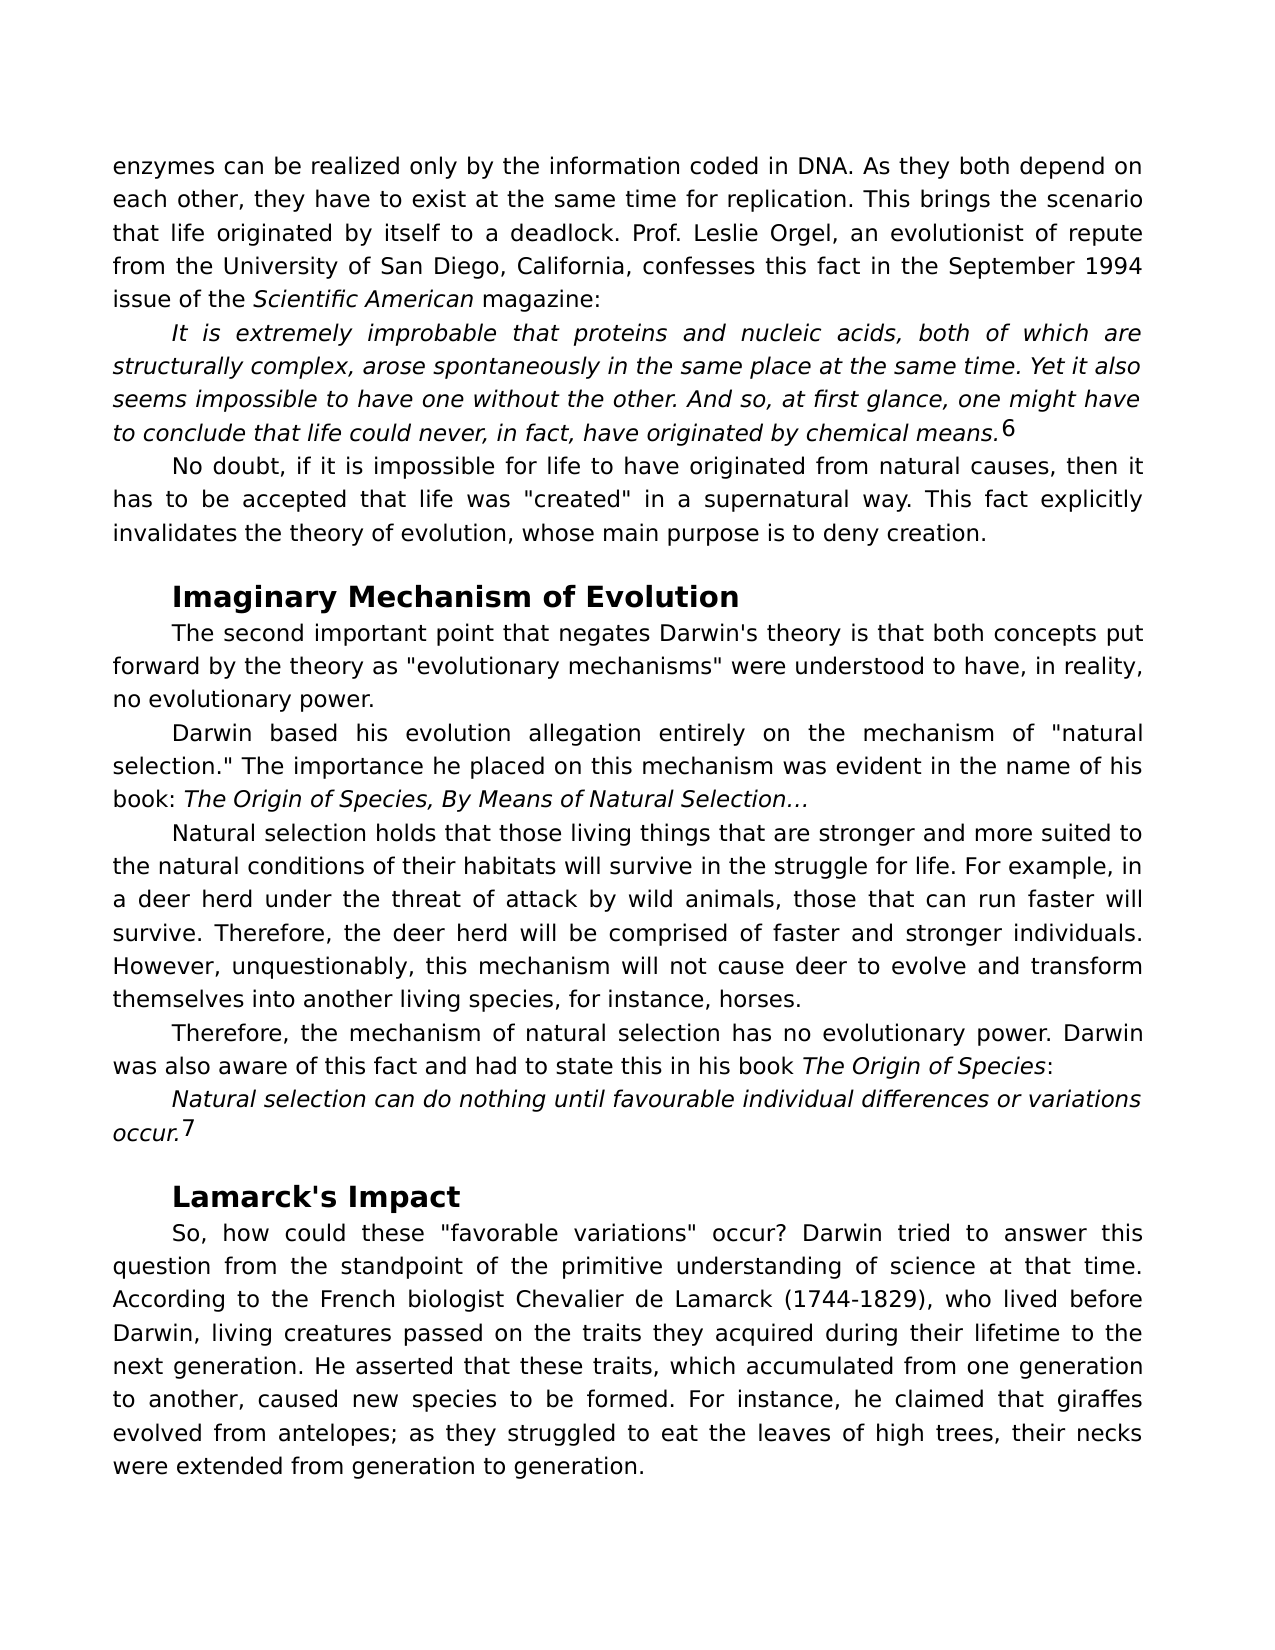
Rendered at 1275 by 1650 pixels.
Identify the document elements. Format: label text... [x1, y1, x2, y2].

text Lamarck's Impact [112, 1181, 1145, 1214]
text No doubt, if it is impossible for life to have originated from natural causes, then it has to be accepted that life was "created" in a supernatural way. This fact explicitly invalidates the theory of evolution, whose main purpose is to deny creation. [112, 448, 1145, 548]
text enzymes can be realized only by the information coded in DNA. As they both depend on each other, they have to exist at the same time for replication. This brings the scenario that life originated by itself to a deadlock. Prof. Leslie Orgel, an evolutionist of repute from the University of San Diego, California, confesses this fact in the September 1994 issue of the Scientific American magazine: [112, 148, 1145, 314]
text It is extremely improbable that proteins and nucleic acids, both of which are structurally complex, arose spontaneously in the same place at the same time. Yet it also seems impossible to have one without the other. And so, at first glance, one might have to conclude that life could never, in fact, have originated by chemical means.6 [112, 314, 1145, 448]
text So, how could these "favorable variations" occur? Darwin tried to answer this question from the standpoint of the primitive understanding of science at that time. According to the French biologist Chevalier de Lamarck (1744-1829), who lived before Darwin, living creatures passed on the traits they acquired during their lifetime to the next generation. He asserted that these traits, which accumulated from one generation to another, caused new species to be formed. For instance, he claimed that giraffes evolved from antelopes; as they struggled to eat the leaves of high trees, their necks were extended from generation to generation. [112, 1214, 1145, 1481]
text The second important point that negates Darwin's theory is that both concepts put forward by the theory as "evolutionary mechanisms" were understood to have, in reality, no evolutionary power. [112, 614, 1145, 714]
text Therefore, the mechanism of natural selection has no evolutionary power. Darwin was also aware of this fact and had to state this in his book The Origin of Species: [112, 1014, 1145, 1081]
text Natural selection can do nothing until favourable individual differences or variations occur.7 [112, 1081, 1145, 1148]
text Darwin based his evolution allegation entirely on the mechanism of "natural selection." The importance he placed on this mechanism was evident in the name of his book: The Origin of Species, By Means of Natural Selection… [112, 714, 1145, 814]
text Natural selection holds that those living things that are stronger and more suited to the natural conditions of their habitats will survive in the struggle for life. For example, in a deer herd under the threat of attack by wild animals, those that can run faster will survive. Therefore, the deer herd will be comprised of faster and stronger individuals. However, unquestionably, this mechanism will not cause deer to evolve and transform themselves into another living species, for instance, horses. [112, 814, 1145, 1014]
text Imaginary Mechanism of Evolution [112, 581, 1145, 614]
